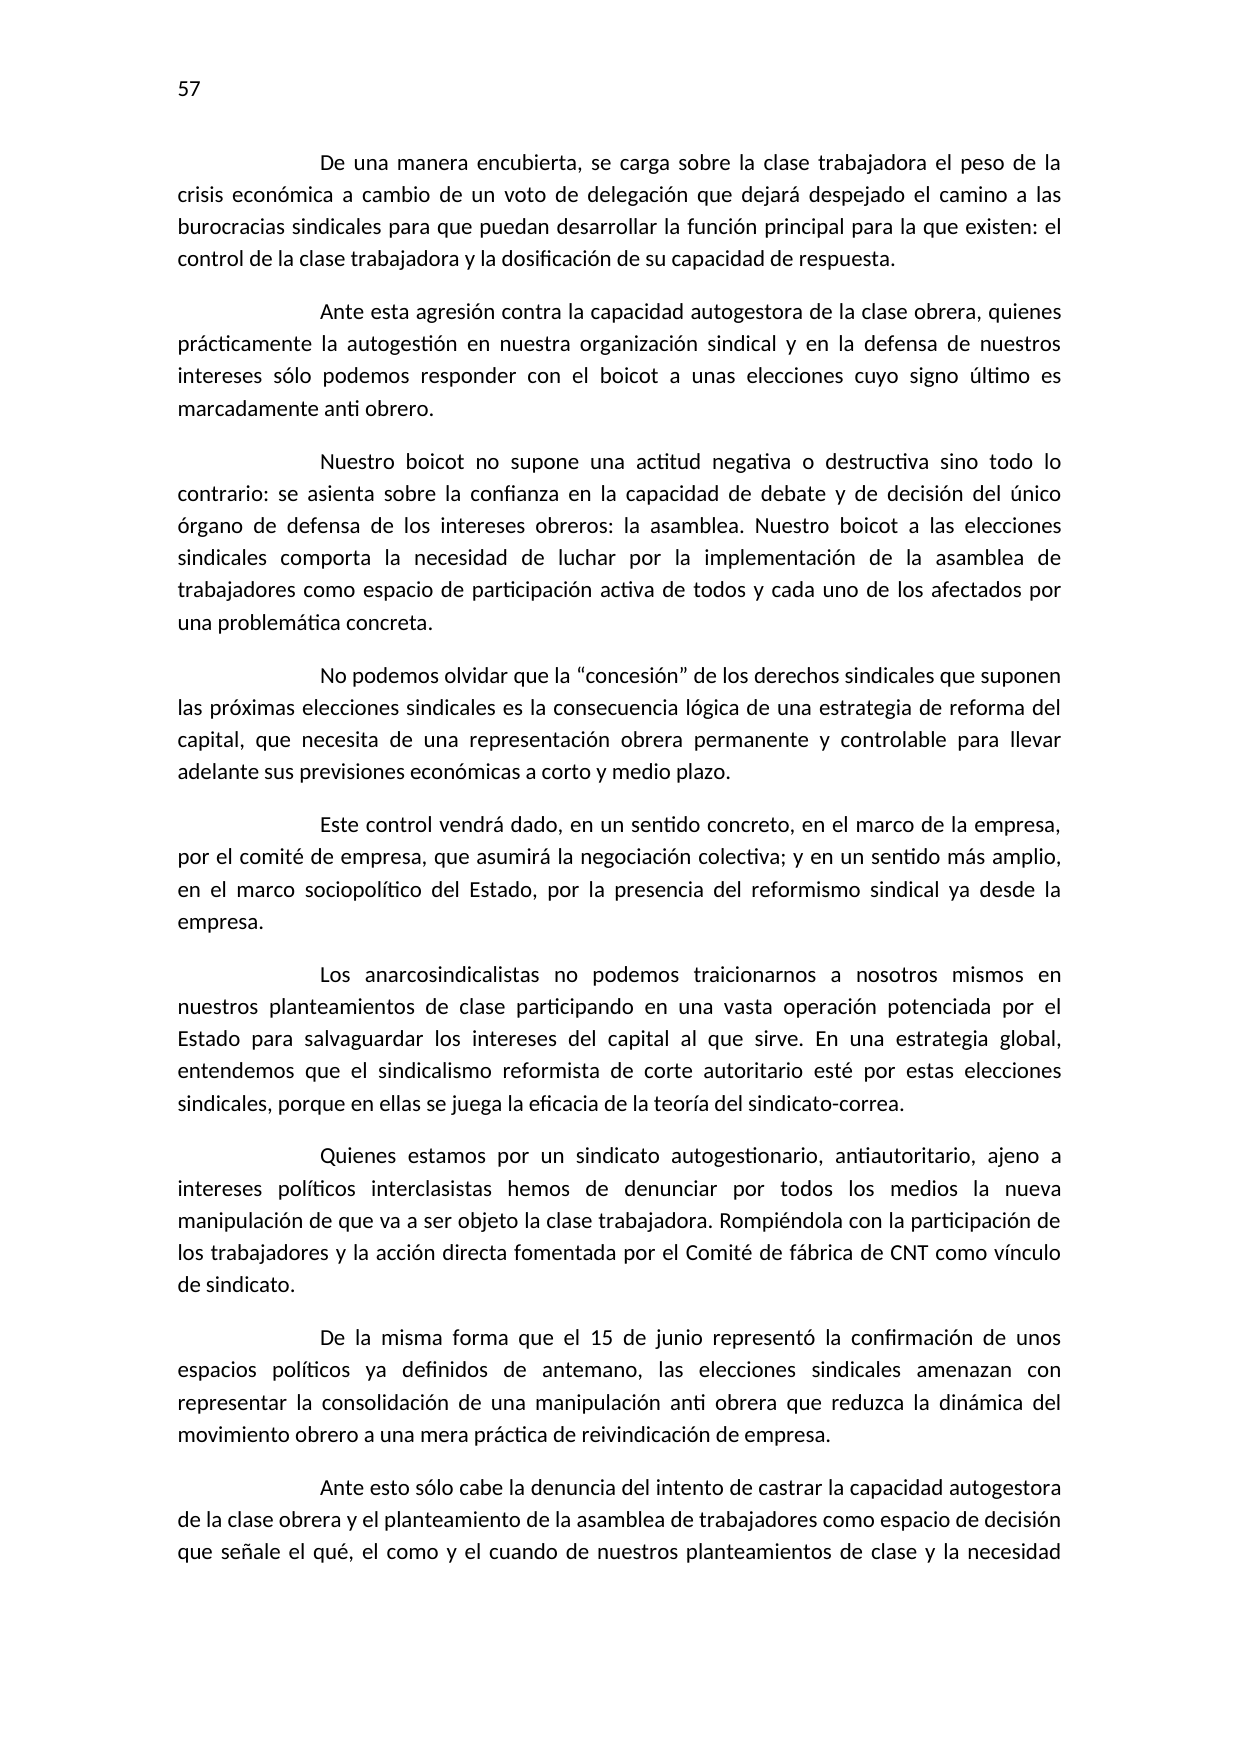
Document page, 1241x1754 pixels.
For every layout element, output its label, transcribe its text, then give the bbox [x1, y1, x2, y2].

text Ante esta agresión contra la capacidad autogestora de la clase obrera, quienes prácticamente la autogestión en nuestra organización sindical y en la defensa de nuestros intereses sólo podemos responder con el boicot a unas elecciones cuyo signo último es marcadamente anti obrero. [177, 297, 1063, 422]
text Nuestro boicot no supone una actitud negativa o destructiva sino todo lo contrario: se asienta sobre la confianza en la capacidad de debate y de decisión del único órgano de defensa de los intereses obreros: la asamblea. Nuestro boicot a las elecciones sindicales comporta la necesidad de luchar por la implementación de la asamblea de trabajadores como espacio de participación activa de todos y cada uno de los afectados por una problemática concreta. [177, 447, 1063, 636]
text Ante esto sólo cabe la denuncia del intento de castrar la capacidad autogestora de la clase obrera y el planteamiento de la asamblea de trabajadores como espacio de decisión que señale el qué, el como y el cuando de nuestros planteamientos de clase y la necesidad [177, 1473, 1063, 1565]
text De una manera encubierta, se carga sobre la clase trabajadora el peso de la crisis económica a cambio de un voto de delegación que dejará despejado el camino a las burocracias sindicales para que puedan desarrollar la función principal para la que existen: el control de la clase trabajadora y la dosificación de su capacidad de respuesta. [177, 148, 1063, 272]
text No podemos olvidar que la “concesión” de los derechos sindicales que suponen las próximas elecciones sindicales es la consecuencia lógica de una estrategia de reforma del capital, que necesita de una representación obrera permanente y controlable para llevar adelante sus previsiones económicas a corto y medio plazo. [177, 661, 1063, 785]
text Quienes estamos por un sindicato autogestionario, antiautoritario, ajeno a intereses políticos interclasistas hemos de denunciar por todos los medios la nueva manipulación de que va a ser objeto la clase trabajadora. Rompiéndola con la participación de los trabajadores y la acción directa fomentada por el Comité de fábrica de CNT como vínculo de sindicato. [177, 1142, 1063, 1298]
text Este control vendrá dado, en un sentido concreto, en el marco de la empresa, por el comité de empresa, que asumirá la negociación colectiva; y en un sentido más amplio, en el marco sociopolítico del Estado, por la presencia del reformismo sindical ya desde la empresa. [177, 810, 1063, 935]
text De la misma forma que el 15 de junio representó la confirmación de unos espacios políticos ya definidos de antemano, las elecciones sindicales amenazan con representar la consolidación de una manipulación anti obrera que reduzca la dinámica del movimiento obrero a una mera práctica de reivindicación de empresa. [177, 1323, 1063, 1448]
text Los anarcosindicalistas no podemos traicionarnos a nosotros mismos en nuestros planteamientos de clase participando en una vasta operación potenciada por el Estado para salvaguardar los intereses del capital al que sirve. En una estrategia global, entendemos que el sindicalismo reformista de corte autoritario esté por estas elecciones sindicales, porque en ellas se juega la eficacia de la teoría del sindicato-correa. [177, 960, 1063, 1117]
